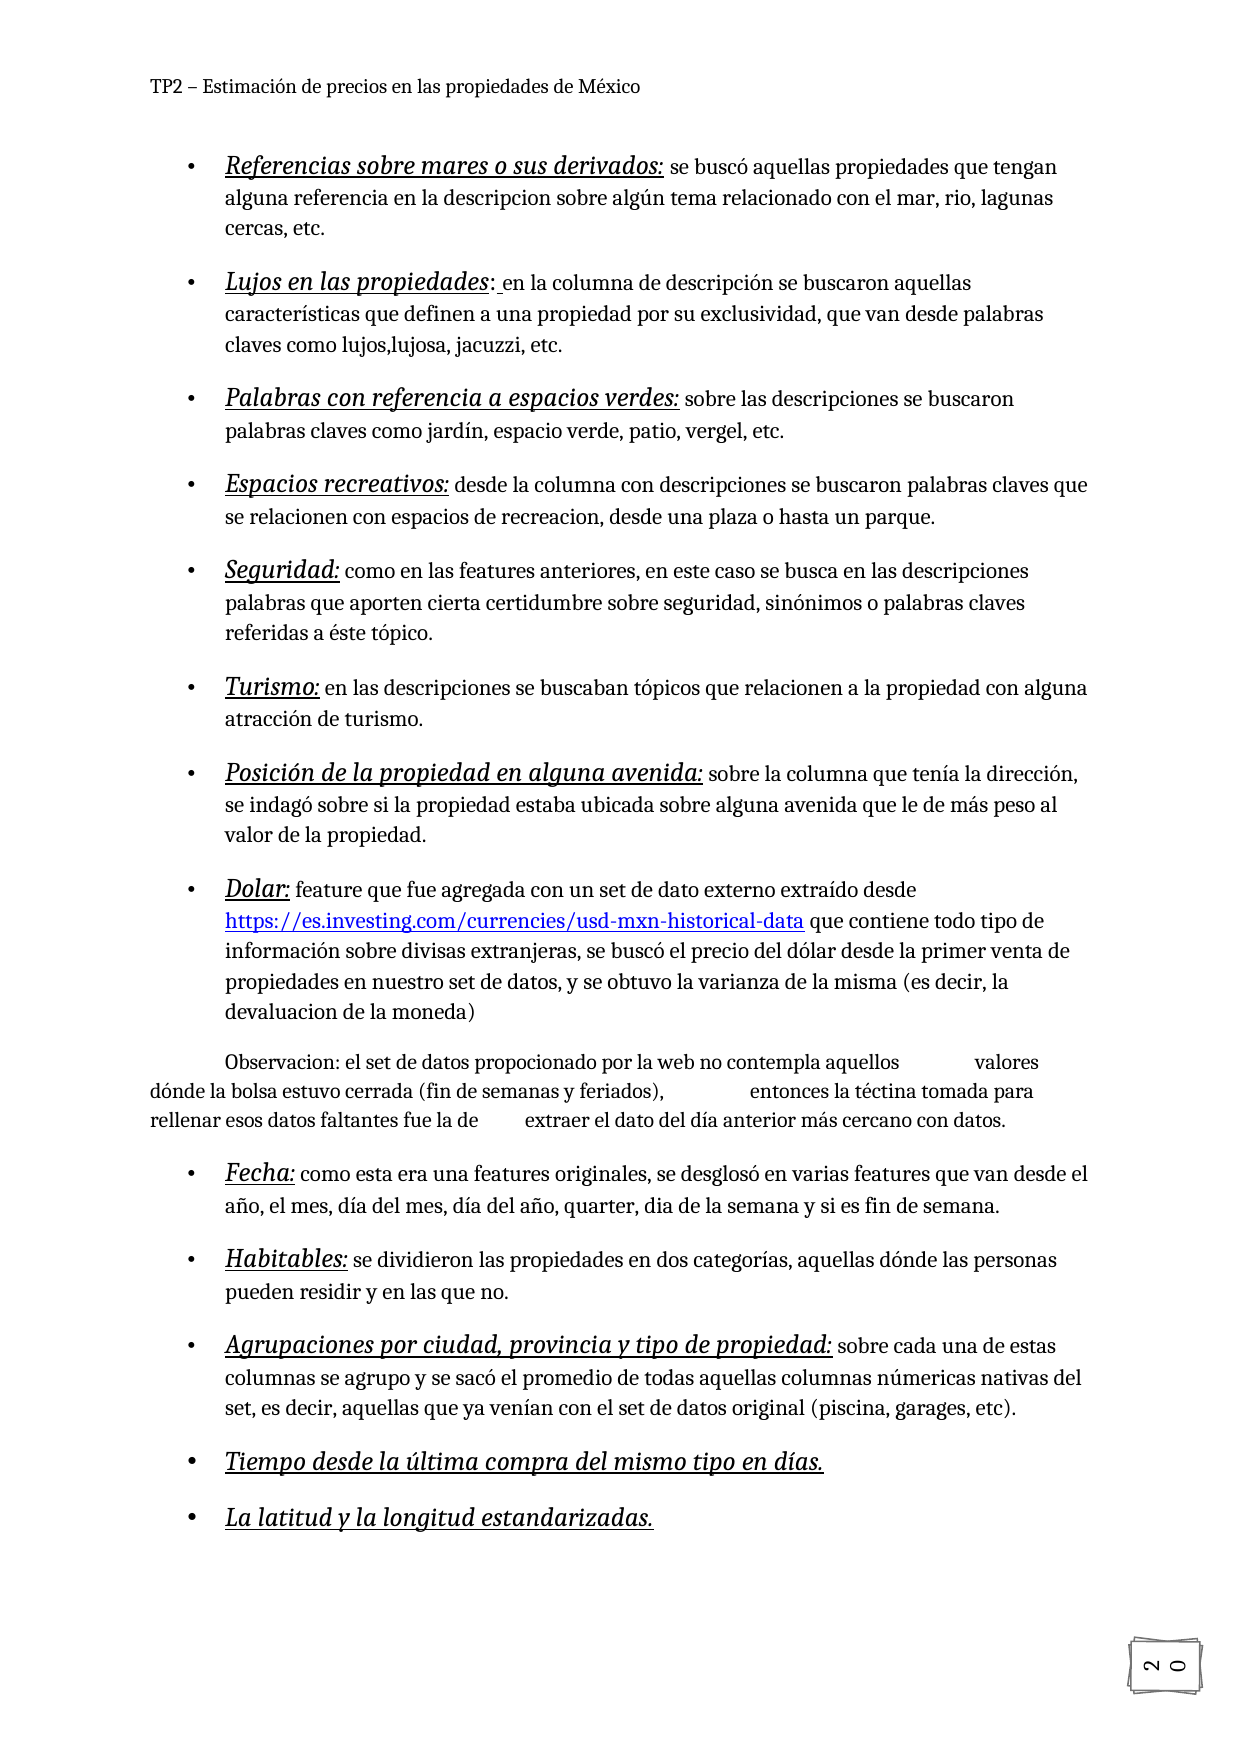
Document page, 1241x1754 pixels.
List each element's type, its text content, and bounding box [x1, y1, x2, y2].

list Lujos en las propiedades: en la columna de descripción se buscaron aquellas características que definen a una propiedad por su exclusividad, que van desde palabras claves como lujos,lujosa, jacuzzi, etc. [187, 266, 1090, 358]
list Fecha: como esta era una features originales, se desglosó en varias features que van desde el año, el mes, día del mes, día del año, quarter, dia de la semana y si es fin de semana. [187, 1157, 1090, 1219]
text Observacion: el set de datos propocionado por la web no contempla aquellos valores dónde la bolsa estuvo cerrada (fin de semanas y feriados), entonces la téctina tomada para rellenar esos datos faltantes fue la de extraer el dato del día anterior más cercano con datos. [150, 1050, 1090, 1133]
list Agrupaciones por ciudad, provincia y tipo de propiedad: sobre cada una de estas columnas se agrupo y se sacó el promedio de todas aquellas columnas númericas nativas del set, es decir, aquellas que ya venían con el set de datos original (piscina, garages, etc). [187, 1329, 1090, 1421]
list Habitables: se dividieron las propiedades en dos categorías, aquellas dónde las personas pueden residir y en las que no. [187, 1243, 1090, 1305]
list Tiempo desde la última compra del mismo tipo en días. [187, 1446, 1090, 1477]
list Seguridad: como en las features anteriores, en este caso se busca en las descripciones palabras que aporten cierta certidumbre sobre seguridad, sinónimos o palabras claves referidas a éste tópico. [187, 554, 1090, 646]
list Espacios recreativos: desde la columna con descripciones se buscaron palabras claves que se relacionen con espacios de recreacion, desde una plaza o hasta un parque. [187, 468, 1090, 530]
list Dolar: feature que fue agregada con un set de dato externo extraído desde https://es.investing.com/currencies/usd-mxn-historical-data que contiene todo tipo de información sobre divisas extranjeras, se buscó el precio del dólar desde la primer venta de propiedades en nuestro set de datos, y se obtuvo la varianza de la misma (es decir, la devaluacion de la moneda) [187, 873, 1090, 1025]
list Palabras con referencia a espacios verdes: sobre las descripciones se buscaron palabras claves como jardín, espacio verde, patio, vergel, etc. [187, 382, 1090, 444]
list La latitud y la longitud estandarizadas. [187, 1502, 1090, 1533]
list Referencias sobre mares o sus derivados: se buscó aquellas propiedades que tengan alguna referencia en la descripcion sobre algún tema relacionado con el mar, rio, lagunas cercas, etc. [187, 150, 1090, 242]
list Posición de la propiedad en alguna avenida: sobre la columna que tenía la dirección, se indagó sobre si la propiedad estaba ubicada sobre alguna avenida que le de más peso al valor de la propiedad. [187, 757, 1090, 848]
list Turismo: en las descripciones se buscaban tópicos que relacionen a la propiedad con alguna atracción de turismo. [187, 671, 1090, 732]
